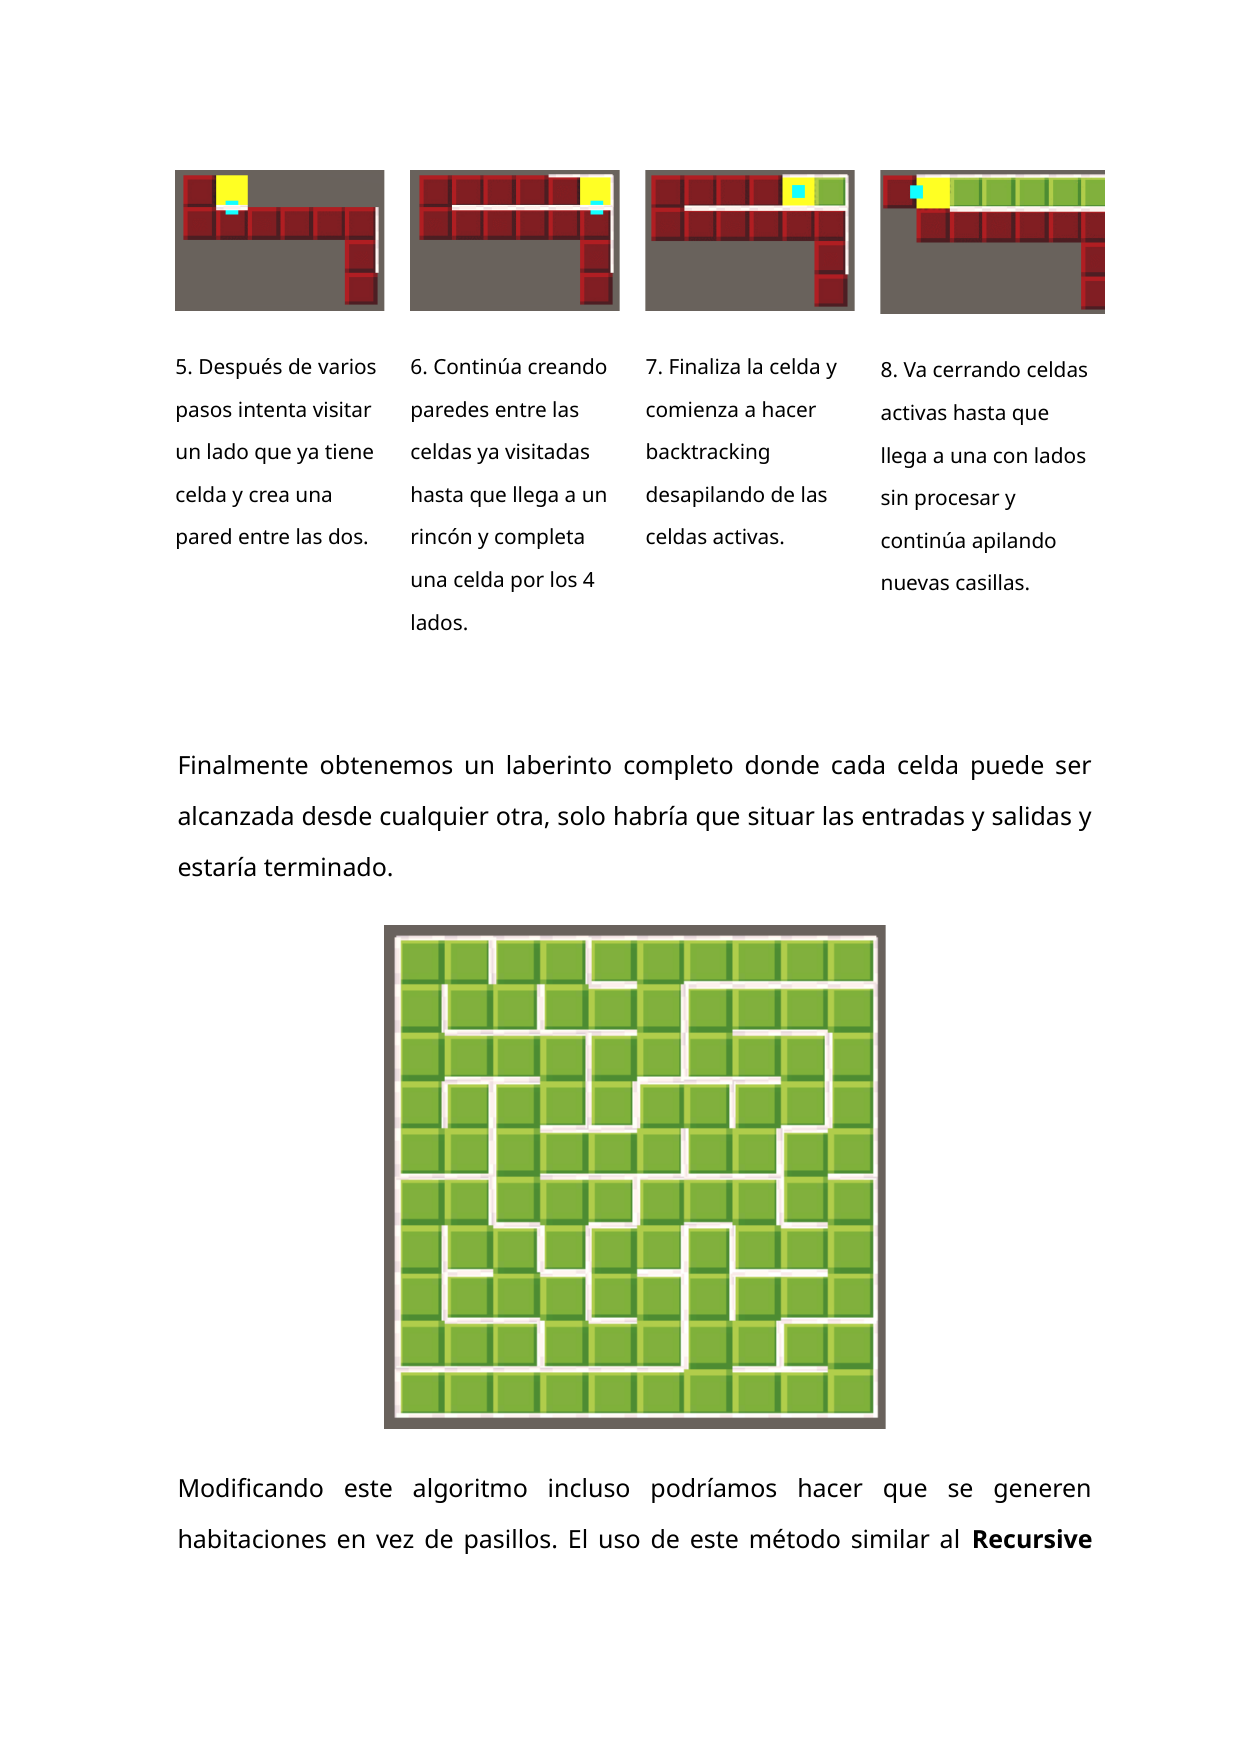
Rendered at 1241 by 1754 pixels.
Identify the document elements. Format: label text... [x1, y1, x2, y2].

table_cell 5. Después de varios pasos intenta visitar un lado que ya tiene celda y crea una pared entre las dos. [165, 148, 400, 659]
picture [410, 170, 620, 311]
table_cell 6. Continúa creando paredes entre las celdas ya visitadas hasta que llega a un rincón y completa una celda por los 4 lados. [400, 148, 635, 659]
text Modificando este algoritmo incluso podríamos hacer que se generen habitaciones en vez de pasillos. El uso de este método similar al Recursive [177, 1471, 1093, 1556]
table_cell 7. Finaliza la celda y comienza a hacer backtracking desapilando de las celdas activas. [635, 148, 870, 659]
picture [175, 170, 385, 311]
picture [384, 925, 886, 1429]
picture [880, 170, 1105, 314]
text Finalmente obtenemos un laberinto completo donde cada celda puede ser alcanzada desde cualquier otra, solo habría que situar las entradas y salidas y estaría terminado. [177, 748, 1093, 884]
picture [645, 170, 855, 311]
table_cell 8. Va cerrando celdas activas hasta que llega a una con lados sin procesar y continúa apilando nuevas casillas. [870, 148, 1105, 659]
